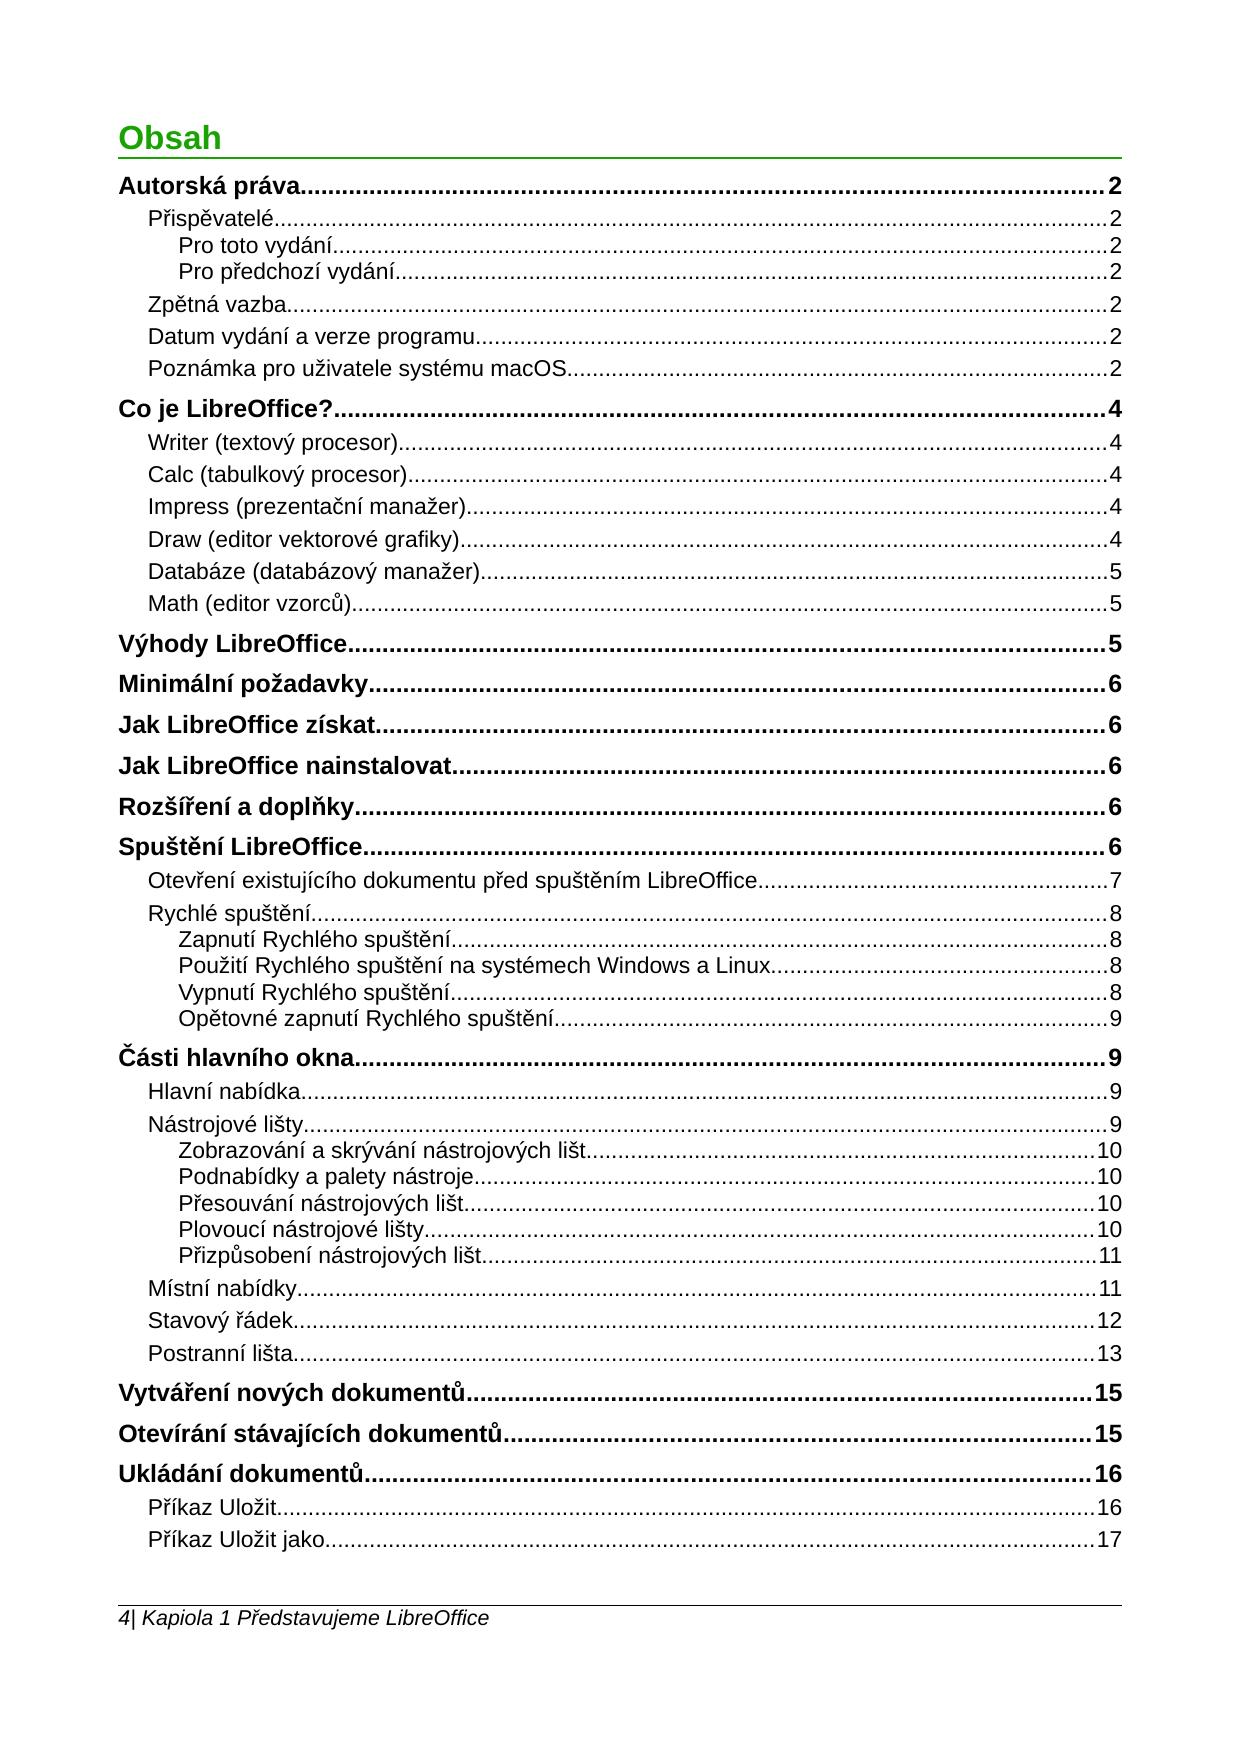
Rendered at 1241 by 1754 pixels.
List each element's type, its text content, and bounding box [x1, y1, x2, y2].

text Postranní lišta 13 [148, 1339, 1122, 1366]
text Rozšíření a doplňky 6 [118, 792, 1122, 820]
text Použití Rychlého spuštění na systémech Windows a Linux 8 [178, 952, 1122, 979]
text Plovoucí nástrojové lišty 10 [178, 1216, 1122, 1242]
subtitle Obsah [118, 118, 1122, 157]
text Zobrazování a skrývání nástrojových lišt 10 [178, 1137, 1122, 1163]
text Příkaz Uložit jako 17 [148, 1526, 1122, 1553]
text Autorská práva 2 [118, 171, 1122, 199]
text Přispěvatelé 2 [148, 205, 1122, 232]
text Databáze (databázový manažer) 5 [148, 558, 1122, 584]
text Jak LibreOffice získat 6 [118, 710, 1122, 739]
text Minimální požadavky 6 [118, 669, 1122, 698]
text Co je LibreOffice? 4 [118, 394, 1122, 422]
text Otevření existujícího dokumentu před spuštěním LibreOffice 7 [148, 867, 1122, 893]
text Draw (editor vektorové grafiky) 4 [148, 526, 1122, 552]
text Příkaz Uložit 16 [148, 1494, 1122, 1520]
text Hlavní nabídka 9 [148, 1078, 1122, 1104]
text Části hlavního okna 9 [118, 1043, 1122, 1072]
text Nástrojové lišty 9 [148, 1111, 1122, 1137]
text Místní nabídky 11 [148, 1275, 1122, 1301]
text Math (editor vzorců) 5 [148, 590, 1122, 617]
text Výhody LibreOffice 5 [118, 629, 1122, 657]
text Jak LibreOffice nainstalovat 6 [118, 751, 1122, 780]
text Otevírání stávajících dokumentů 15 [118, 1418, 1122, 1447]
text Přesouvání nástrojových lišt 10 [178, 1189, 1122, 1216]
text Podnabídky a palety nástroje 10 [178, 1163, 1122, 1189]
text Poznámka pro uživatele systému macOS 2 [148, 355, 1122, 382]
text Calc (tabulkový procesor) 4 [148, 461, 1122, 487]
text Impress (prezentační manažer) 4 [148, 493, 1122, 519]
text Writer (textový procesor) 4 [148, 428, 1122, 455]
text Ukládání dokumentů 16 [118, 1459, 1122, 1488]
text Vypnutí Rychlého spuštění 8 [178, 979, 1122, 1005]
text Zapnutí Rychlého spuštění 8 [178, 926, 1122, 952]
text Datum vydání a verze programu 2 [148, 323, 1122, 349]
text Přizpůsobení nástrojových lišt 11 [178, 1242, 1122, 1269]
text Stavový řádek 12 [148, 1307, 1122, 1333]
text Pro předchozí vydání 2 [178, 258, 1122, 284]
text Vytváření nových dokumentů 15 [118, 1378, 1122, 1407]
text Pro toto vydání 2 [178, 232, 1122, 258]
text Rychlé spuštění 8 [148, 899, 1122, 926]
text Opětovné zapnutí Rychlého spuštění 9 [178, 1005, 1122, 1031]
text Spuštění LibreOffice 6 [118, 832, 1122, 861]
text Zpětná vazba 2 [148, 291, 1122, 317]
